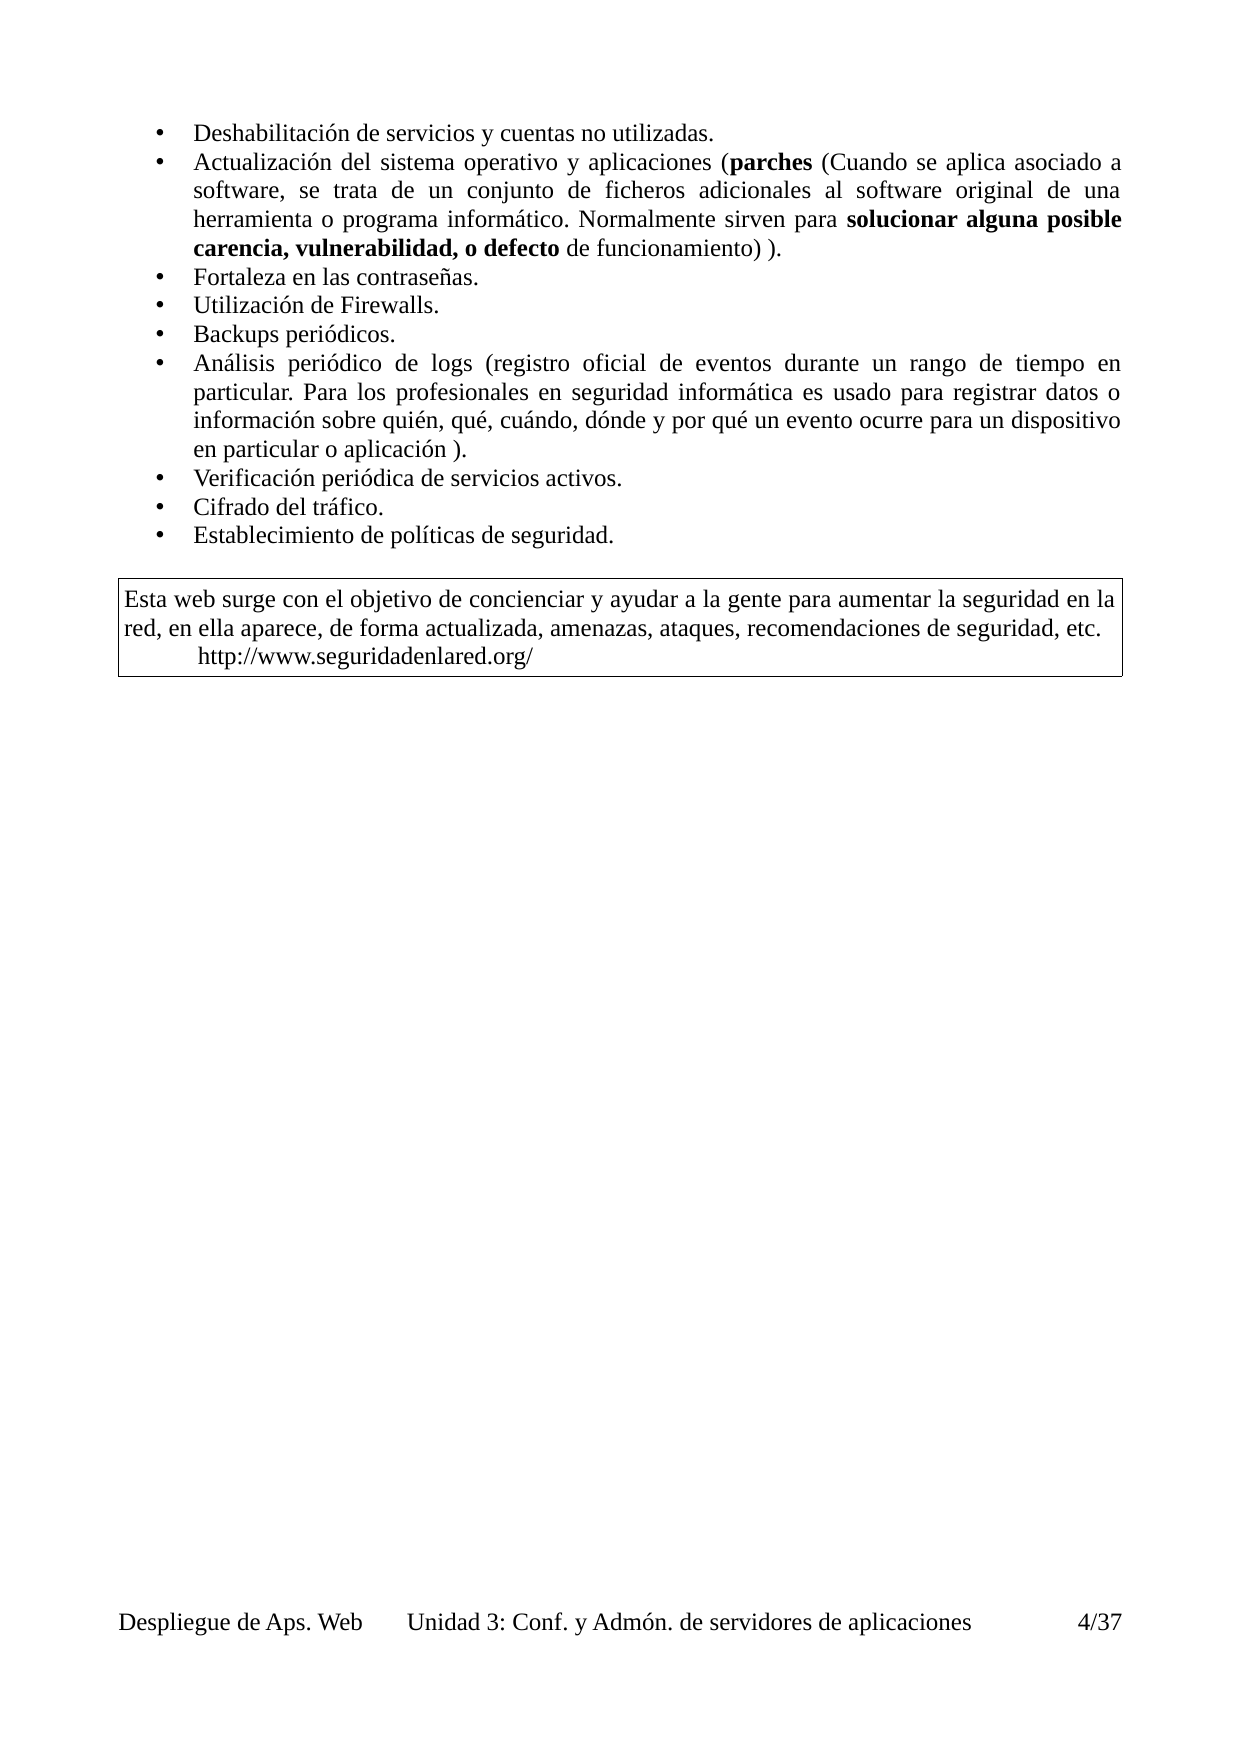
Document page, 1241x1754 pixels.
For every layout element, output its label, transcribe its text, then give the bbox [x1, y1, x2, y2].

list Backups periódicos. [156, 319, 1122, 348]
list Establecimiento de políticas de seguridad. [156, 521, 1122, 549]
list Fortaleza en las contraseñas. [156, 262, 1122, 291]
list Verificación periódica de servicios activos. [156, 463, 1122, 492]
list Utilización de Firewalls. [156, 291, 1122, 319]
table_header Esta web surge con el objetivo de concienciar y ayudar a la gente para aumentar la seguridad en la red, en ella aparece, de forma actualizada, amenazas, ataques, recomendaciones de seguridad, etc. http://www.seguridadenlared.org/ [119, 579, 1122, 676]
list Análisis periódico de logs (registro oficial de eventos durante un rango de tiempo en particular. Para los profesionales en seguridad informática es usado para registrar datos o información sobre quién, qué, cuándo, dónde y por qué un evento ocurre para un dispositivo en particular o aplicación ). [156, 348, 1122, 463]
list Deshabilitación de servicios y cuentas no utilizadas. [156, 118, 1122, 147]
list Cifrado del tráfico. [156, 492, 1122, 521]
list Actualización del sistema operativo y aplicaciones (parches (Cuando se aplica asociado a software, se trata de un conjunto de ficheros adicionales al software original de una herramienta o programa informático. Normalmente sirven para solucionar alguna posible carencia, vulnerabilidad, o defecto de funcionamiento) ). [156, 147, 1122, 262]
